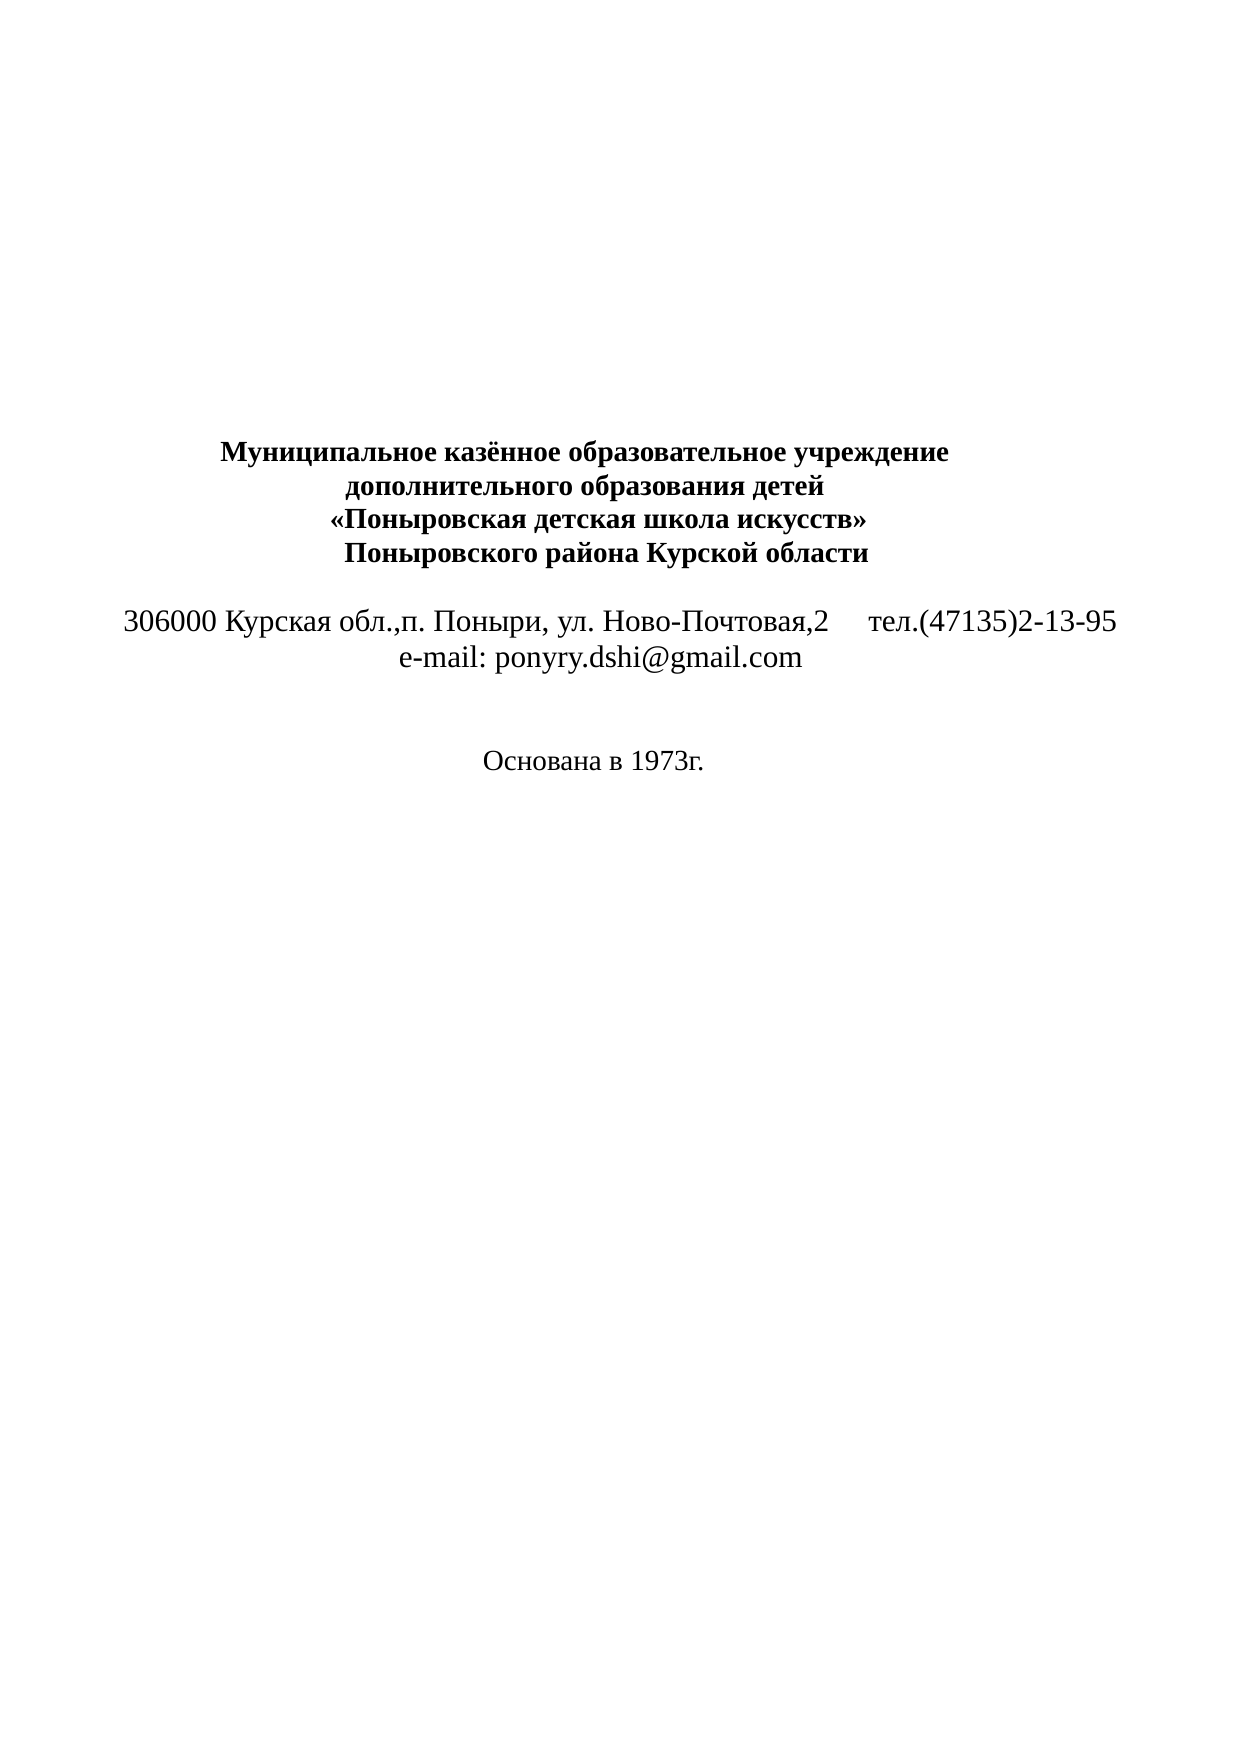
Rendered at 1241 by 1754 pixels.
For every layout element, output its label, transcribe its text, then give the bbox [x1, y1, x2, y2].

text 306000 Курская обл.,п. Поныри, ул. Ново-Почтовая,2 тел.(47135)2-13-95 e-mail: ponyry.dshi@gmail.com [118, 602, 1122, 674]
text Поныровского района Курской области [118, 535, 1122, 602]
text «Поныровская детская школа искусств» [118, 501, 1122, 535]
text Муниципальное казённое образовательное учреждение дополнительного образования детей [118, 434, 1122, 501]
text Основана в 1973г. [118, 743, 1122, 777]
